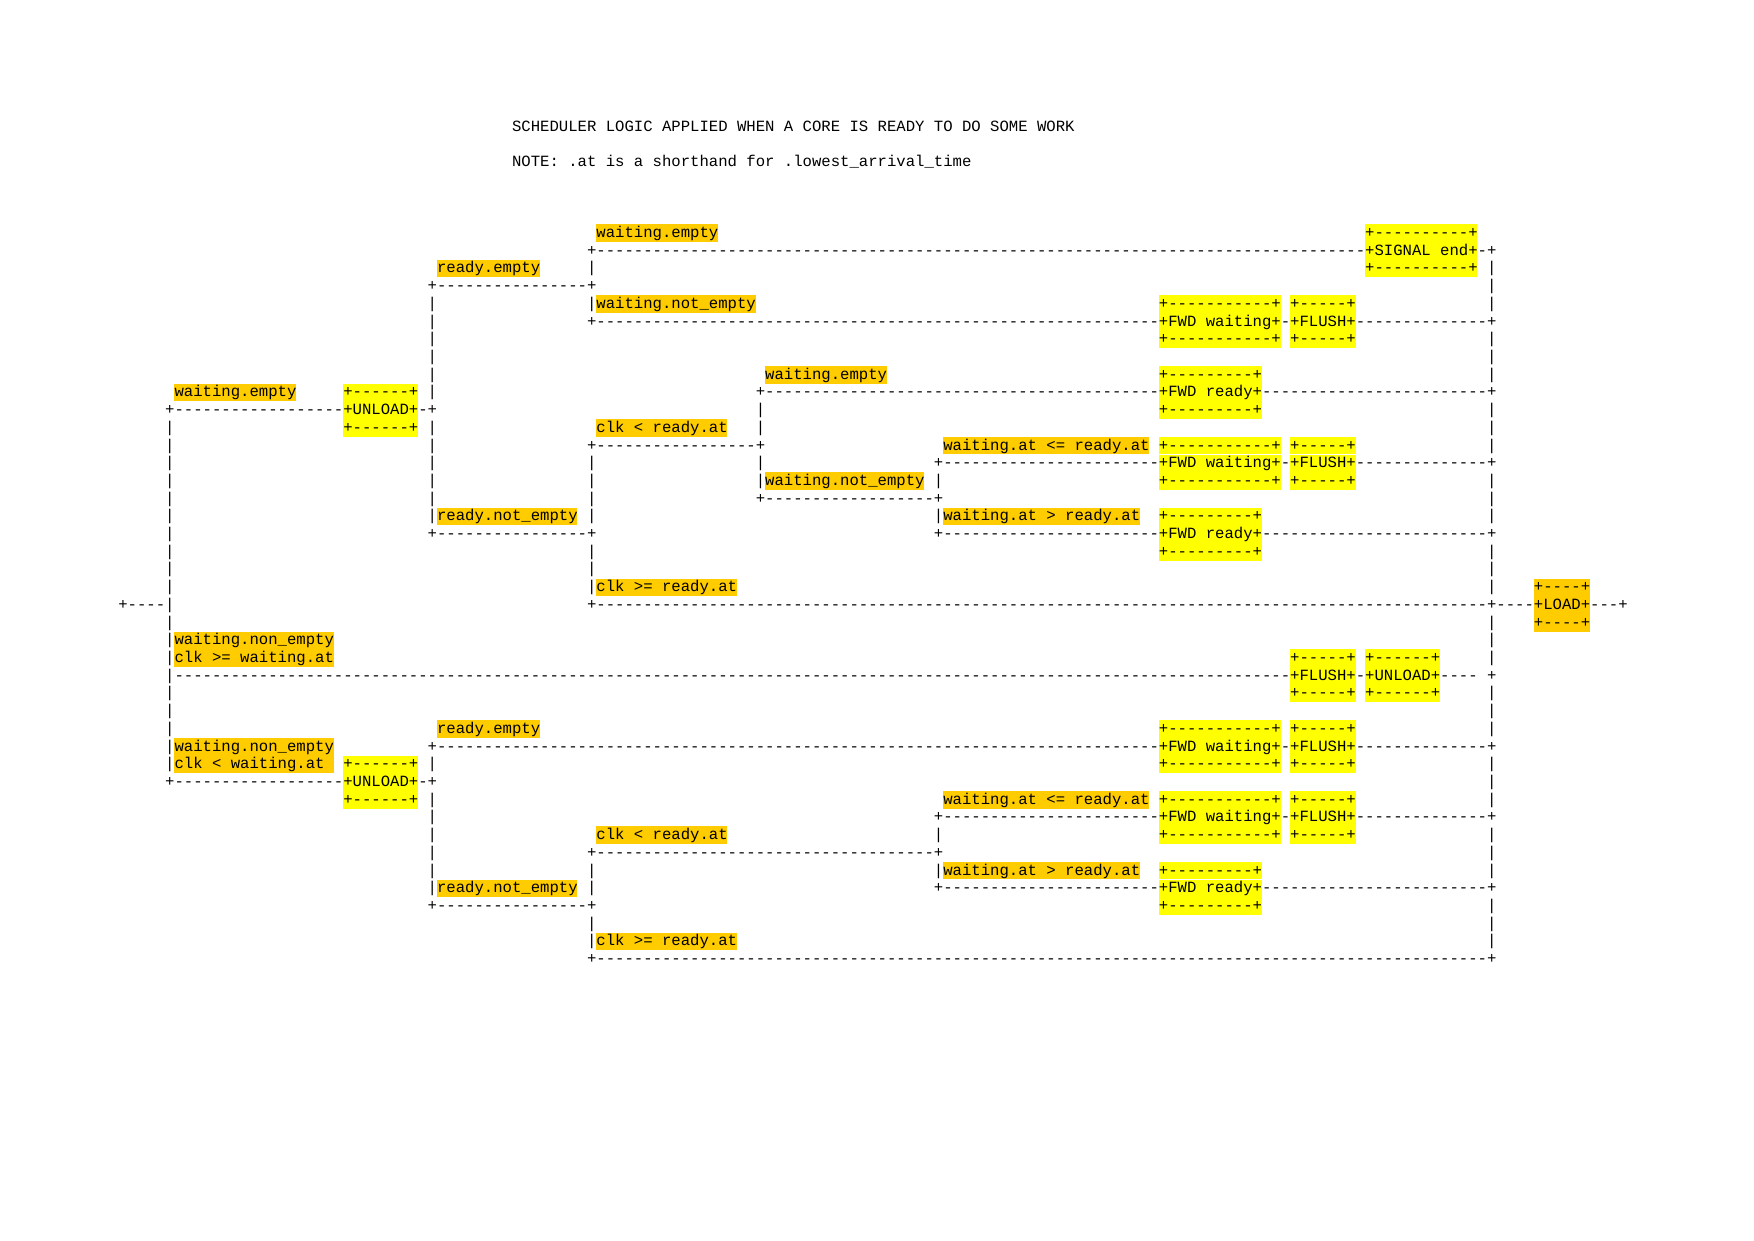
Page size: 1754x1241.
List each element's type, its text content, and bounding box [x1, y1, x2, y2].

text |clk >= waiting.at +-----+ +------+ | [118, 649, 1636, 667]
text SCHEDULER LOGIC APPLIED WHEN A CORE IS READY TO DO SOME WORK [118, 118, 1636, 136]
text | | +-----------------+ waiting.at <= ready.at +-----------+ +-----+ | [118, 437, 1636, 454]
text ready.empty | +----------+ | [118, 260, 1636, 277]
text |clk >= ready.at | [118, 933, 1636, 950]
text | |clk >= ready.at | +----+ [118, 578, 1636, 596]
text +----------------------------------------------------------------------------------+SIGNAL end+-+ [118, 242, 1636, 260]
text | +------+ | clk < ready.at | | [118, 419, 1636, 437]
text +------------------+UNLOAD+-+ | +---------+ | [118, 401, 1636, 419]
text | | [118, 915, 1636, 933]
text |-----------------------------------------------------------------------------------------------------------------------+FLUSH+-+UNLOAD+---- + [118, 667, 1636, 685]
text |waiting.non_empty +-----------------------------------------------------------------------------+FWD waiting+-+FLUSH+--------------+ [118, 738, 1636, 756]
text | +------------------------------------+ | [118, 844, 1636, 862]
text | | [118, 348, 1636, 366]
text | |waiting.not_empty +-----------+ +-----+ | [118, 295, 1636, 313]
text +------+ | waiting.at <= ready.at +-----------+ +-----+ | [118, 791, 1636, 809]
text | | | [118, 561, 1636, 578]
text | | [118, 702, 1636, 720]
text | | |waiting.at > ready.at +---------+ | [118, 862, 1636, 879]
text +----| +-----------------------------------------------------------------------------------------------+----+LOAD+---+ [118, 596, 1636, 614]
text |clk < waiting.at +------+ | +-----------+ +-----+ | [118, 756, 1636, 773]
text | +------------------------------------------------------------+FWD waiting+-+FLUSH+--------------+ [118, 313, 1636, 331]
text | | +---------+ | [118, 543, 1636, 561]
text waiting.empty +------+ | +------------------------------------------+FWD ready+------------------------+ [118, 384, 1636, 401]
text | | | | +-----------------------+FWD waiting+-+FLUSH+--------------+ [118, 454, 1636, 472]
text +----------------+ | [118, 277, 1636, 295]
text | | | +------------------+ | [118, 490, 1636, 508]
text +-----------------------------------------------------------------------------------------------+ [118, 950, 1636, 968]
text | | | |waiting.not_empty | +-----------+ +-----+ | [118, 472, 1636, 490]
text |waiting.non_empty | [118, 632, 1636, 649]
text | ready.empty +-----------+ +-----+ | [118, 720, 1636, 738]
text | |ready.not_empty | |waiting.at > ready.at +---------+ | [118, 508, 1636, 525]
text waiting.empty +----------+ [118, 224, 1636, 242]
text +------------------+UNLOAD+-+ | [118, 773, 1636, 791]
text | +-----------+ +-----+ | [118, 331, 1636, 348]
text | +----------------+ +-----------------------+FWD ready+------------------------+ [118, 525, 1636, 543]
text | +-----------------------+FWD waiting+-+FLUSH+--------------+ [118, 809, 1636, 826]
text | | +----+ [118, 614, 1636, 632]
text | +-----+ +------+ | [118, 685, 1636, 702]
text +----------------+ +---------+ | [118, 897, 1636, 915]
text | clk < ready.at | +-----------+ +-----+ | [118, 826, 1636, 844]
text | waiting.empty +---------+ | [118, 366, 1636, 384]
text NOTE: .at is a shorthand for .lowest_arrival_time [118, 153, 1636, 171]
text |ready.not_empty | +-----------------------+FWD ready+------------------------+ [118, 879, 1636, 897]
